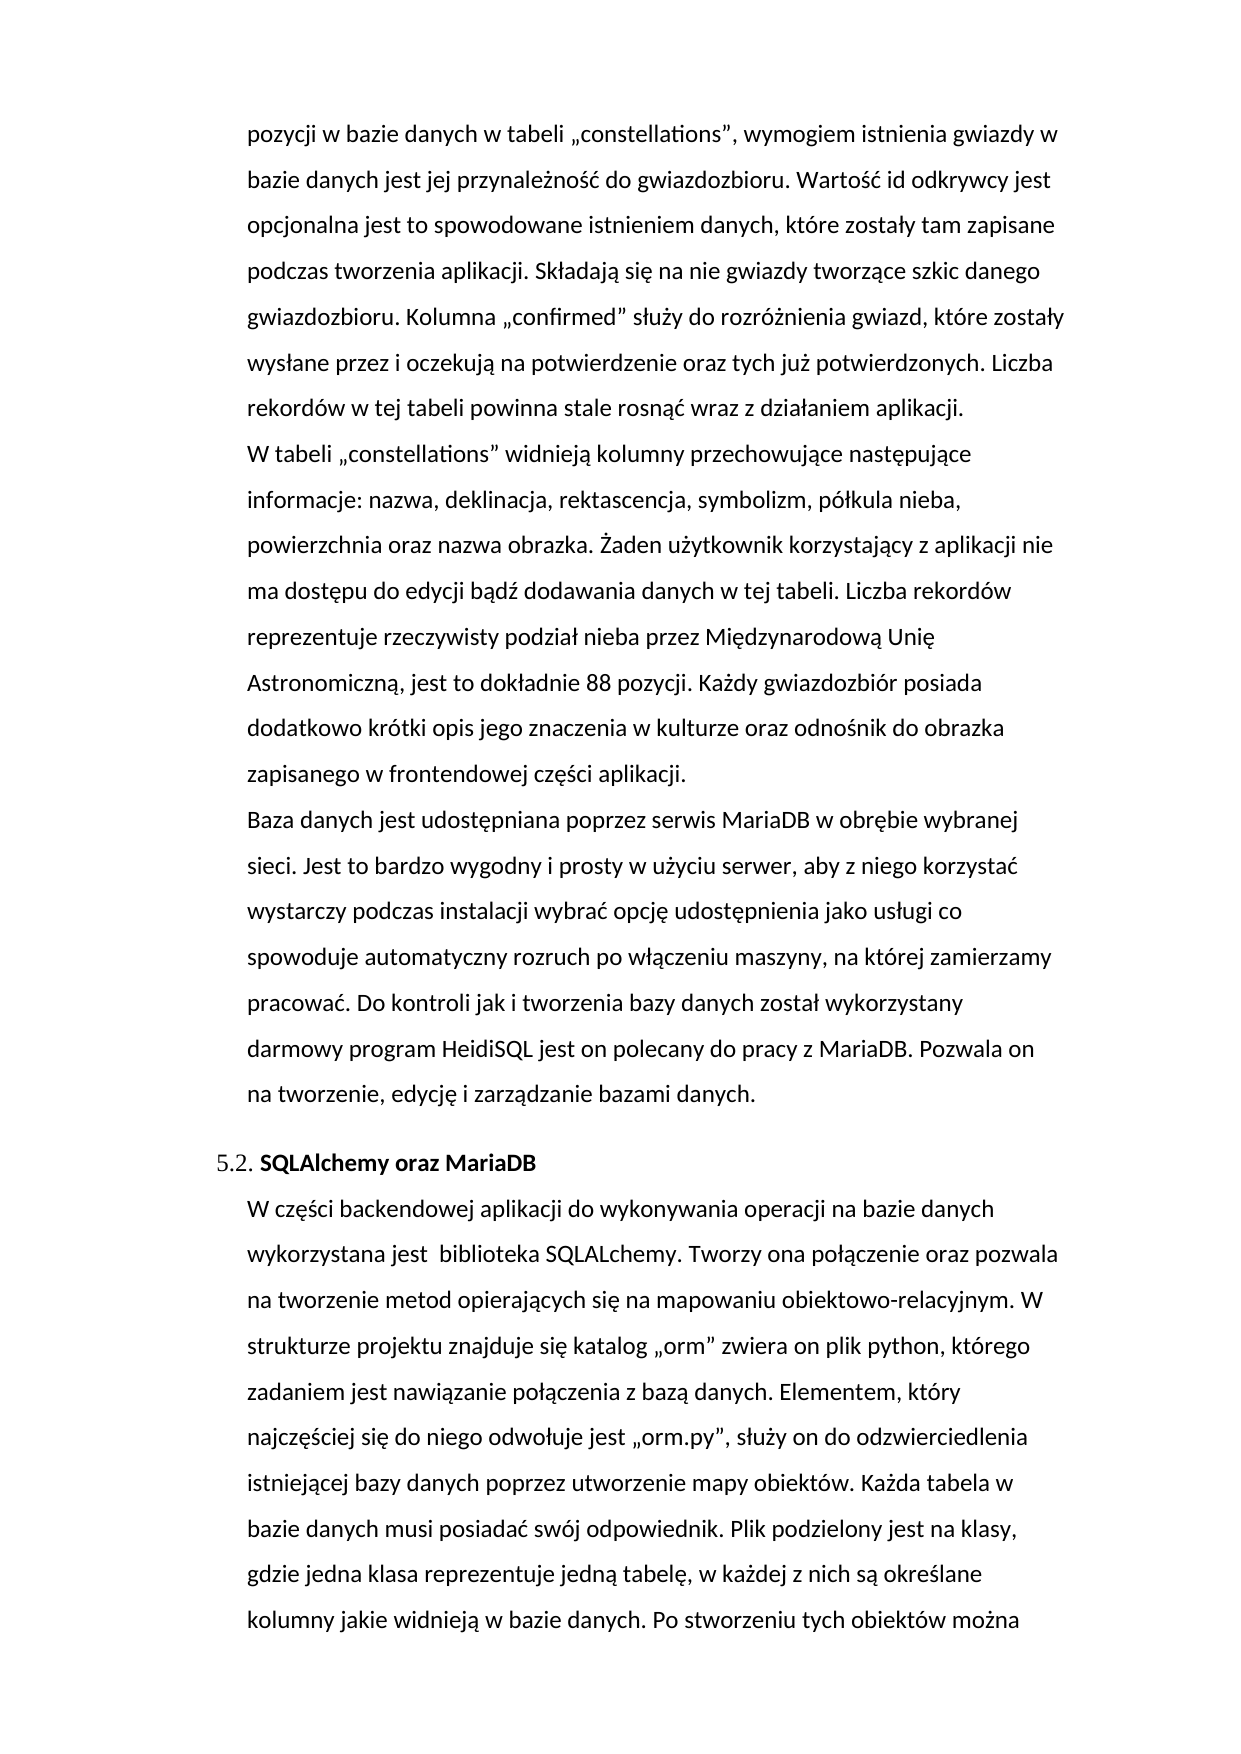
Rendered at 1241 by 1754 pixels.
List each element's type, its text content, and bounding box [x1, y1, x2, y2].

list SQLAlchemy oraz MariaDB W części backendowej aplikacji do wykonywania operacji na bazie danych wykorzystana jest biblioteka SQLALchemy. Tworzy ona połączenie oraz pozwala na tworzenie metod opierających się na mapowaniu obiektowo-relacyjnym. W strukturze projektu znajduje się katalog „orm” zwiera on plik python, którego zadaniem jest nawiązanie połączenia z bazą danych. Elementem, który najczęściej się do niego odwołuje jest „orm.py”, służy on do odzwierciedlenia istniejącej bazy danych poprzez utworzenie mapy obiektów. Każda tabela w bazie danych musi posiadać swój odpowiednik. Plik podzielony jest na klasy, gdzie jedna klasa reprezentuje jedną tabelę, w każdej z nich są określane kolumny jakie widnieją w bazie danych. Po stworzeniu tych obiektów można [210, 1147, 1065, 1635]
list pozycji w bazie danych w tabeli „constellations”, wymogiem istnienia gwiazdy w bazie danych jest jej przynależność do gwiazdozbioru. Wartość id odkrywcy jest opcjonalna jest to spowodowane istnieniem danych, które zostały tam zapisane podczas tworzenia aplikacji. Składają się na nie gwiazdy tworzące szkic danego gwiazdozbioru. Kolumna „confirmed” służy do rozróżnienia gwiazd, które zostały wysłane przez i oczekują na potwierdzenie oraz tych już potwierdzonych. Liczba rekordów w tej tabeli powinna stale rosnąć wraz z działaniem aplikacji. W tabeli „constellations” widnieją kolumny przechowujące następujące informacje: nazwa, deklinacja, rektascencja, symbolizm, półkula nieba, powierzchnia oraz nazwa obrazka. Żaden użytkownik korzystający z aplikacji nie ma dostępu do edycji bądź dodawania danych w tej tabeli. Liczba rekordów reprezentuje rzeczywisty podział nieba przez Międzynarodową Unię Astronomiczną, jest to dokładnie 88 pozycji. Każdy gwiazdozbiór posiada dodatkowo krótki opis jego znaczenia w kulturze oraz odnośnik do obrazka zapisanego w frontendowej części aplikacji. Baza danych jest udostępniana poprzez serwis MariaDB w obrębie wybranej sieci. Jest to bardzo wygodny i prosty w użyciu serwer, aby z niego korzystać wystarczy podczas instalacji wybrać opcję udostępnienia jako usługi co spowoduje automatyczny rozruch po włączeniu maszyny, na której zamierzamy pracować. Do kontroli jak i tworzenia bazy danych został wykorzystany darmowy program HeidiSQL jest on polecany do pracy z MariaDB. Pozwala on na tworzenie, edycję i zarządzanie bazami danych. [210, 118, 1065, 1109]
